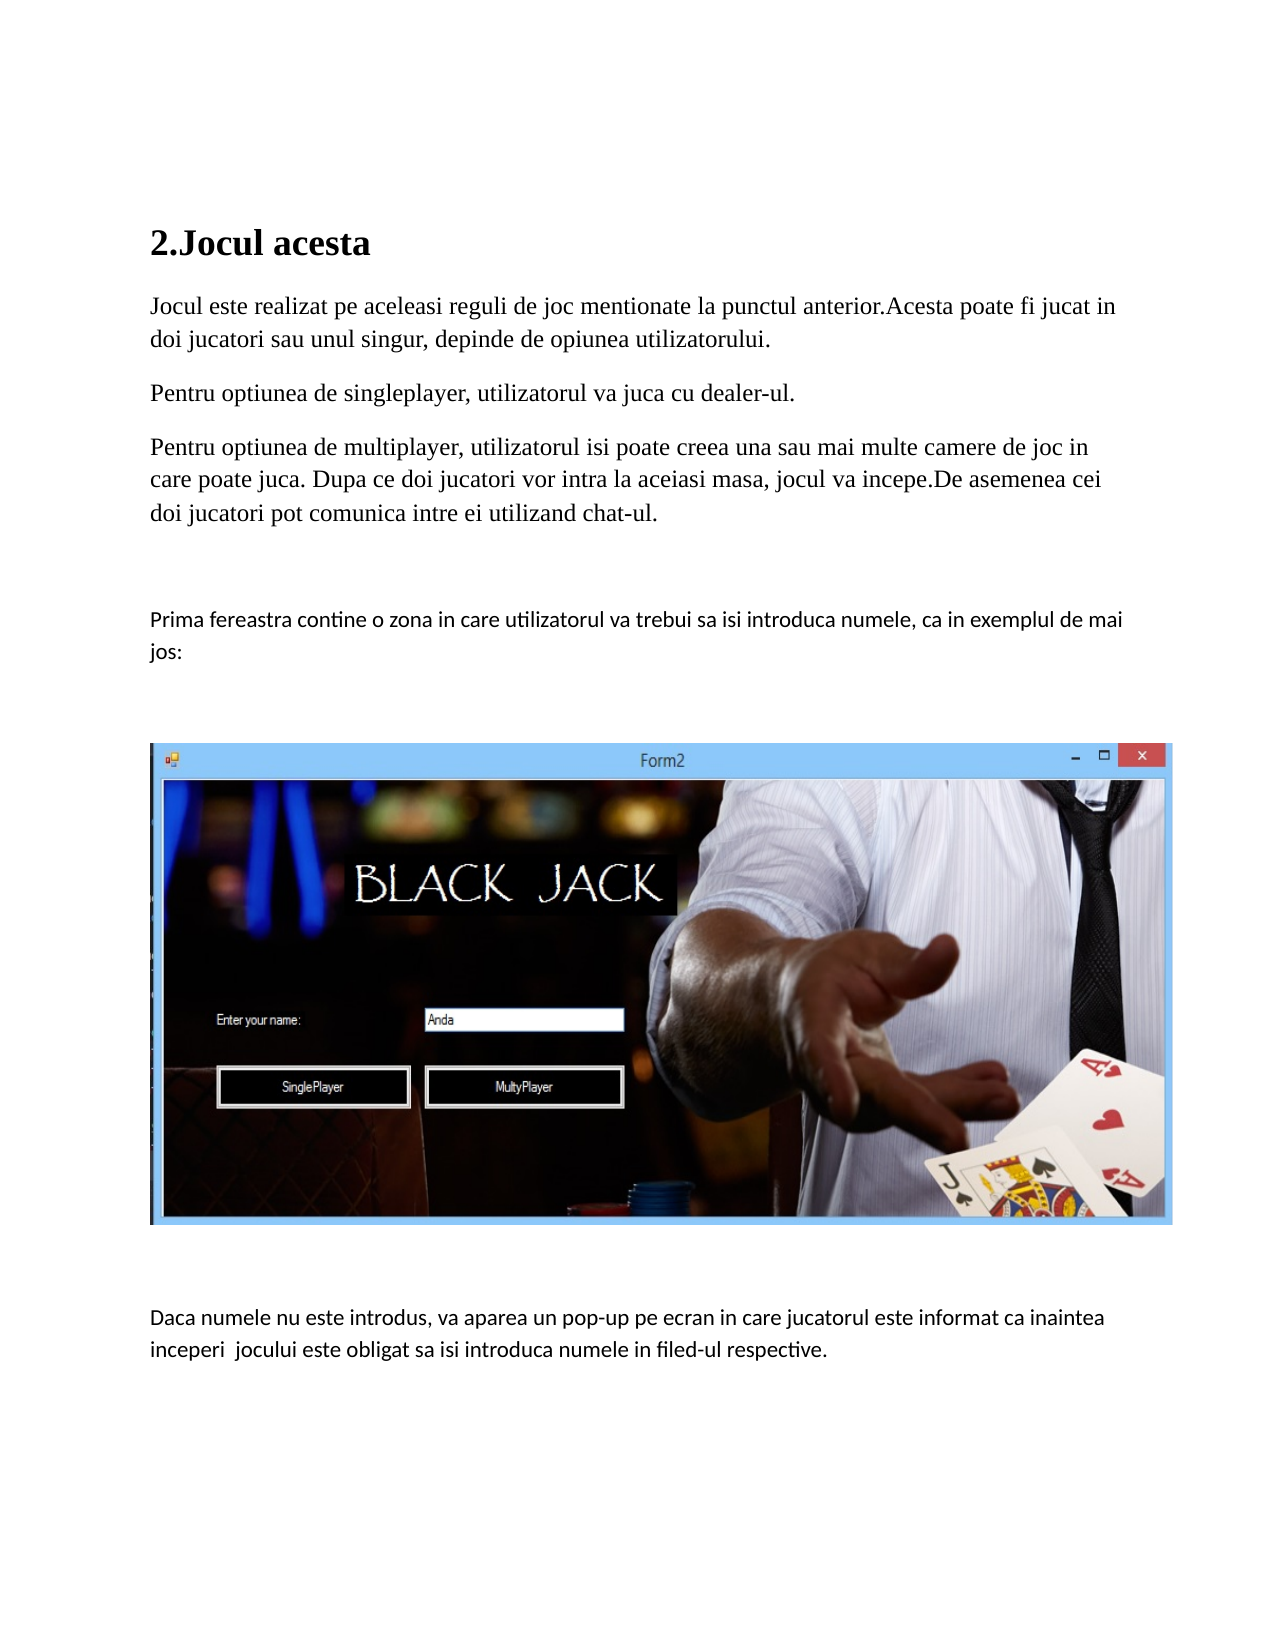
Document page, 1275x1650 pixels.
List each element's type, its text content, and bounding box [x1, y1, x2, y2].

text Daca numele nu este introdus, va aparea un pop-up pe ecran in care jucatorul este informat ca inaintea inceperi jocului este obligat sa isi introduca numele in filed-ul respective. [150, 1303, 1125, 1363]
text Pentru optiunea de multiplayer, utilizatorul isi poate creea una sau mai multe camere de joc in care poate juca. Dupa ce doi jucatori vor intra la aceiasi masa, jocul va incepe.De asemenea cei doi jucatori pot comunica intre ei utilizand chat-ul. [150, 432, 1125, 526]
text Pentru optiunea de singleplayer, utilizatorul va juca cu dealer-ul. [150, 378, 1125, 406]
text Jocul este realizat pe aceleasi reguli de joc mentionate la punctul anterior.Acesta poate fi jucat in doi jucatori sau unul singur, depinde de opiunea utilizatorului. [150, 291, 1125, 353]
text 2.Jocul acesta [150, 220, 1125, 263]
text Prima fereastra contine o zona in care utilizatorul va trebui sa isi introduca numele, ca in exemplul de mai jos: [150, 605, 1125, 666]
